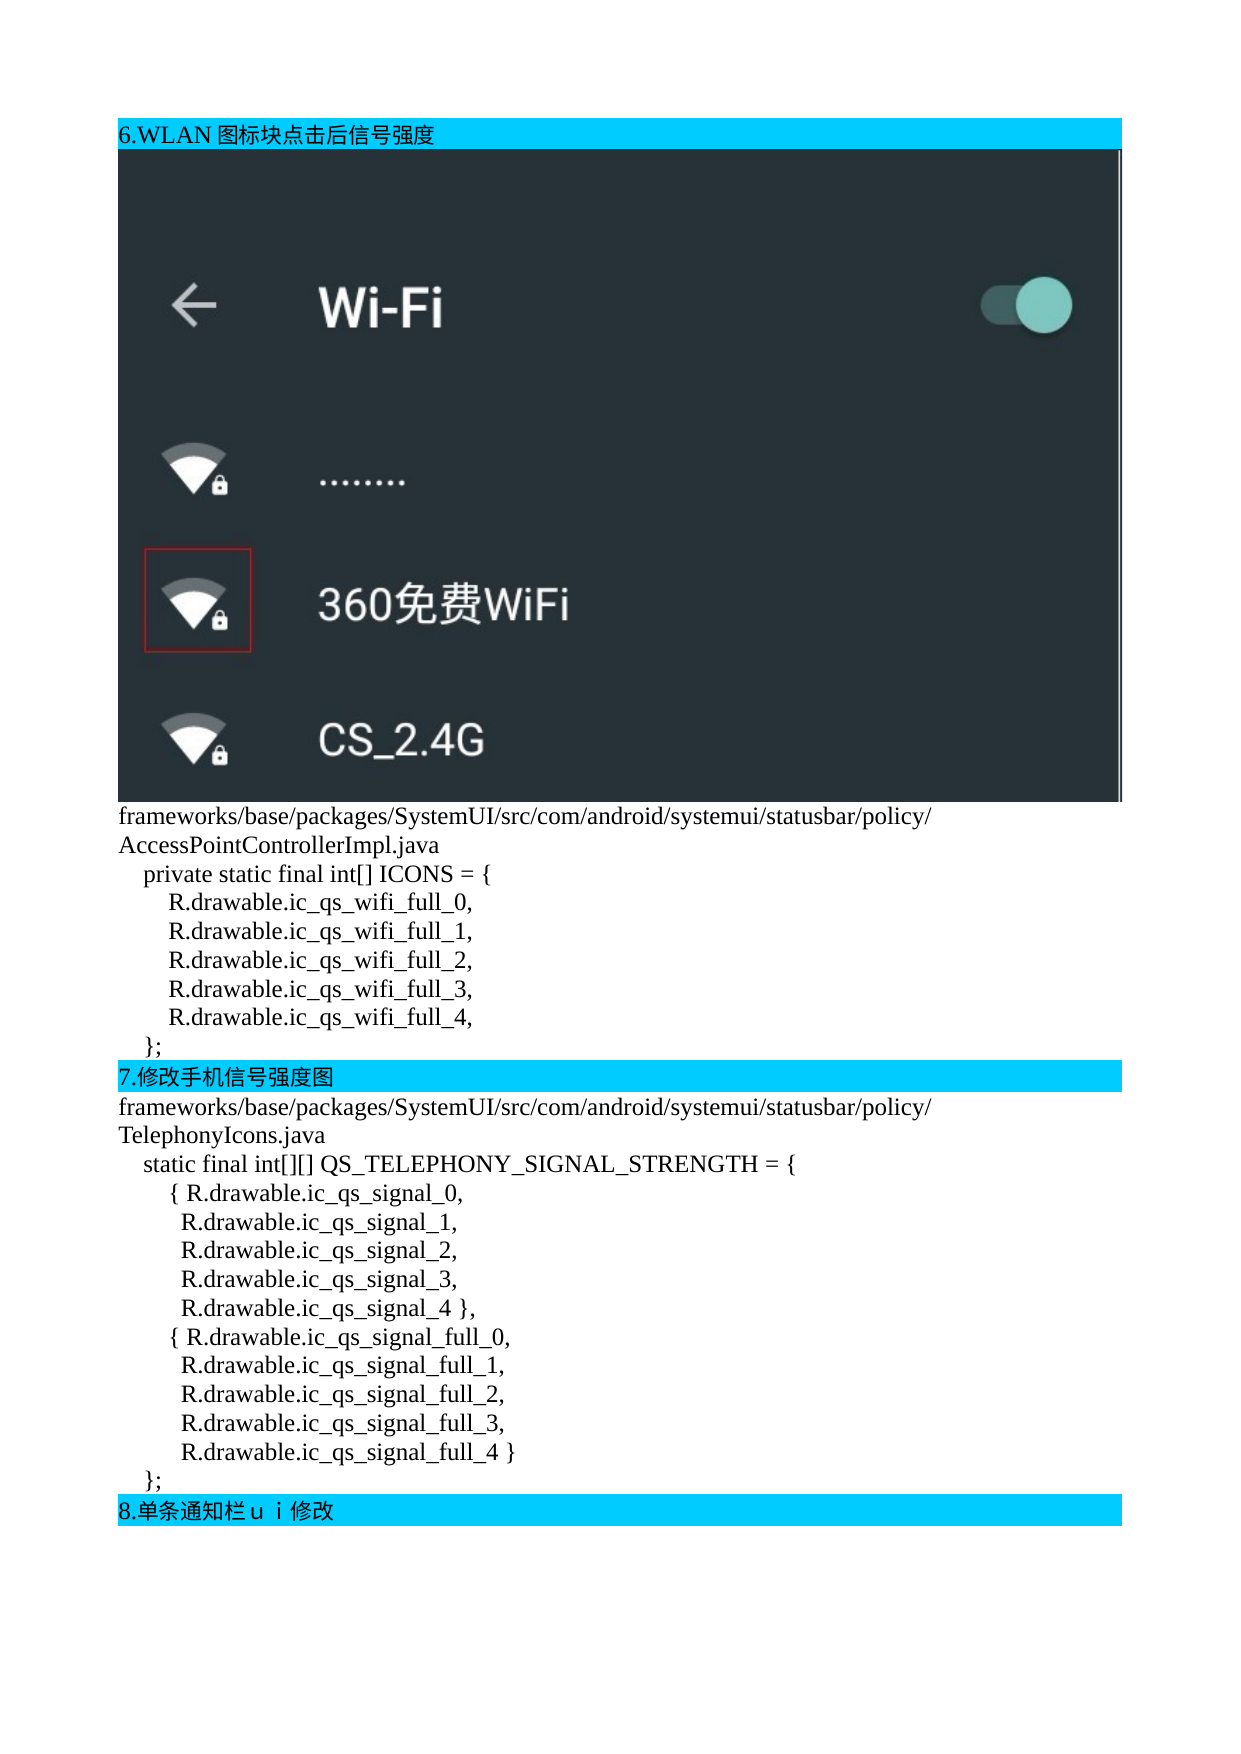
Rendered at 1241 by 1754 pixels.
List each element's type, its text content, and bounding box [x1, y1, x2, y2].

text R.drawable.ic_qs_signal_full_2, [118, 1379, 1122, 1408]
text frameworks/base/packages/SystemUI/src/com/android/systemui/statusbar/policy/TelephonyIcons.java [118, 1092, 1122, 1149]
text R.drawable.ic_qs_signal_2, [118, 1235, 1122, 1264]
text R.drawable.ic_qs_signal_3, [118, 1264, 1122, 1293]
text private static final int[] ICONS = { [118, 859, 1122, 887]
text 8.单条通知栏ｕｉ修改 [118, 1494, 1122, 1526]
text static final int[][] QS_TELEPHONY_SIGNAL_STRENGTH = { [118, 1149, 1122, 1178]
text 7.修改手机信号强度图 [118, 1060, 1122, 1092]
text R.drawable.ic_qs_wifi_full_1, [118, 916, 1122, 945]
picture [118, 150, 1123, 802]
text R.drawable.ic_qs_signal_full_4 } [118, 1437, 1122, 1465]
text R.drawable.ic_qs_signal_1, [118, 1207, 1122, 1235]
text { R.drawable.ic_qs_signal_full_0, [118, 1322, 1122, 1350]
text 6.WLAN图标块点击后信号强度 [118, 118, 1122, 149]
text R.drawable.ic_qs_signal_4 }, [118, 1293, 1122, 1322]
text R.drawable.ic_qs_signal_full_3, [118, 1408, 1122, 1437]
text }; [118, 1465, 1122, 1494]
text { R.drawable.ic_qs_signal_0, [118, 1178, 1122, 1207]
text }; [118, 1031, 1122, 1060]
text R.drawable.ic_qs_signal_full_1, [118, 1350, 1122, 1379]
text R.drawable.ic_qs_wifi_full_2, [118, 945, 1122, 974]
text R.drawable.ic_qs_wifi_full_0, [118, 887, 1122, 916]
text R.drawable.ic_qs_wifi_full_3, [118, 974, 1122, 1002]
text frameworks/base/packages/SystemUI/src/com/android/systemui/statusbar/policy/AccessPointControllerImpl.java [118, 802, 1122, 859]
text R.drawable.ic_qs_wifi_full_4, [118, 1002, 1122, 1031]
